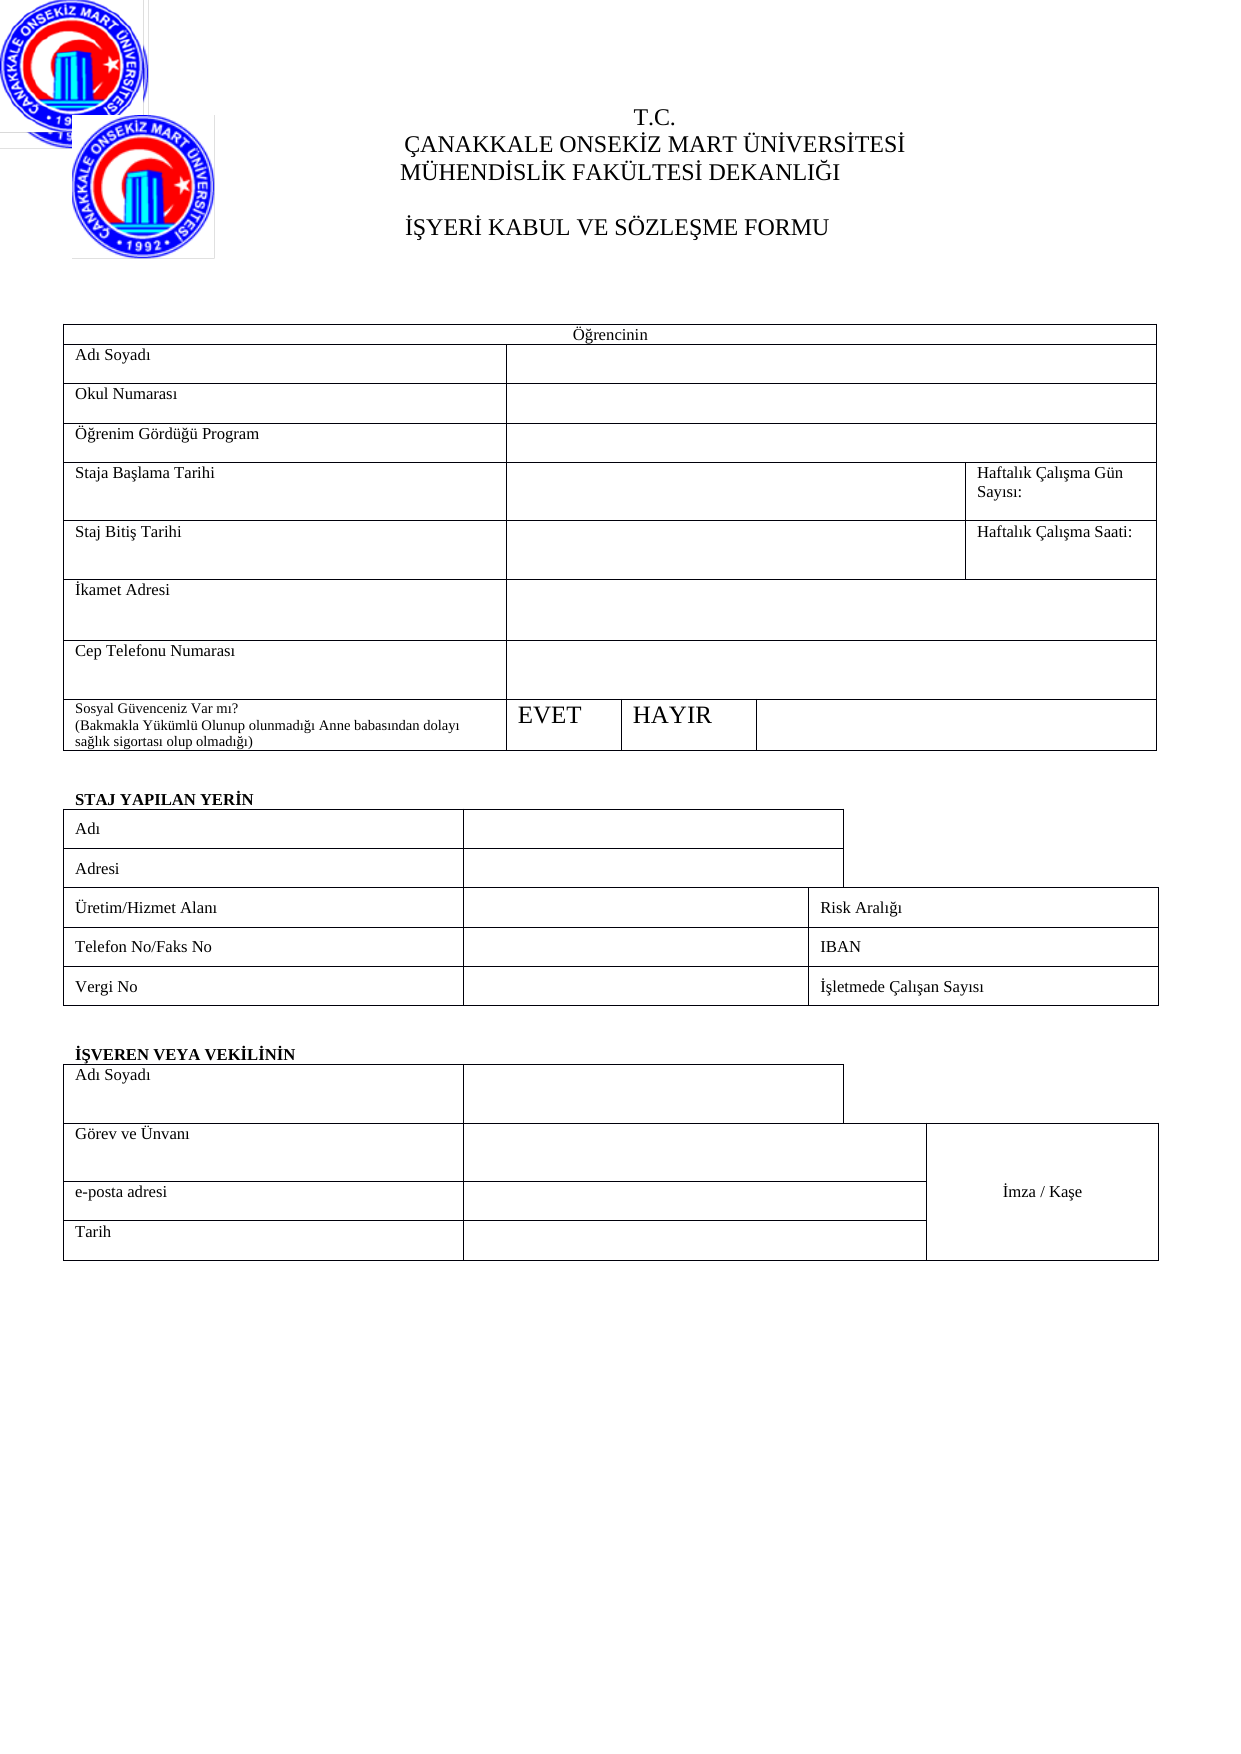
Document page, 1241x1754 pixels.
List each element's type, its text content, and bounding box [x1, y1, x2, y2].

table_cell [464, 928, 808, 966]
text ÇANAKKALE ONSEKİZ MART ÜNİVERSİTESİ [216, 130, 1165, 158]
table_cell [507, 424, 1156, 462]
table_cell Haftalık Çalışma Saati: [966, 521, 1156, 579]
picture [0, 0, 216, 260]
text T.C. [150, 103, 1165, 130]
table_cell HAYIR [622, 700, 756, 750]
table_cell Üretim/Hizmet Alanı [64, 888, 463, 927]
table_cell İmza / Kaşe [927, 1124, 1158, 1260]
table_cell Vergi No [64, 967, 463, 1005]
table_cell İşletmede Çalışan Sayısı [809, 967, 1158, 1005]
table_cell Görev ve Ünvanı [64, 1124, 463, 1181]
table_cell Haftalık Çalışma Gün Sayısı: [966, 463, 1156, 520]
table_cell Risk Aralığı [809, 888, 1158, 927]
table_cell Sosyal Güvenceniz Var mı? (Bakmakla Yükümlü Olunup olunmadığı Anne babasından dolayı sağlık sigortası olup olmadığı) [64, 700, 506, 750]
text İŞYERİ KABUL VE SÖZLEŞME FORMU [216, 213, 1165, 241]
table_cell İkamet Adresi [64, 580, 506, 640]
table_cell [757, 700, 1156, 750]
table_cell Adı Soyadı [64, 345, 506, 383]
table_cell Staj Bitiş Tarihi [64, 521, 506, 579]
table_cell [464, 1221, 926, 1260]
table_cell [507, 521, 965, 579]
table_cell [464, 967, 808, 1005]
table_cell [507, 384, 1156, 422]
table_cell [507, 345, 1156, 383]
text STAJ YAPILAN YERİN [75, 789, 1165, 808]
table_header Adı [64, 810, 463, 848]
table_cell [507, 463, 965, 520]
table_cell [464, 1182, 926, 1220]
table_cell Telefon No/Faks No [64, 928, 463, 966]
table_cell IBAN [809, 928, 1158, 966]
table_cell [464, 888, 808, 927]
table_cell Öğrenim Gördüğü Program [64, 424, 506, 462]
table_cell Cep Telefonu Numarası [64, 641, 506, 699]
table_header Adı Soyadı [64, 1065, 463, 1122]
table_cell Tarih [64, 1221, 463, 1260]
table_cell EVET [507, 700, 621, 750]
table_cell [507, 641, 1156, 699]
text MÜHENDİSLİK FAKÜLTESİ DEKANLIĞI [216, 158, 1165, 185]
text İŞVEREN VEYA VEKİLİNİN [75, 1045, 1165, 1064]
table_cell Okul Numarası [64, 384, 506, 422]
table_header [464, 810, 843, 848]
table_cell [464, 849, 843, 887]
table_header Öğrencinin [64, 325, 1156, 344]
table_cell Staja Başlama Tarihi [64, 463, 506, 520]
table_cell [464, 1124, 926, 1181]
table_cell [507, 580, 1156, 640]
table_cell Adresi [64, 849, 463, 887]
table_header [464, 1065, 843, 1122]
table_cell e-posta adresi [64, 1182, 463, 1220]
